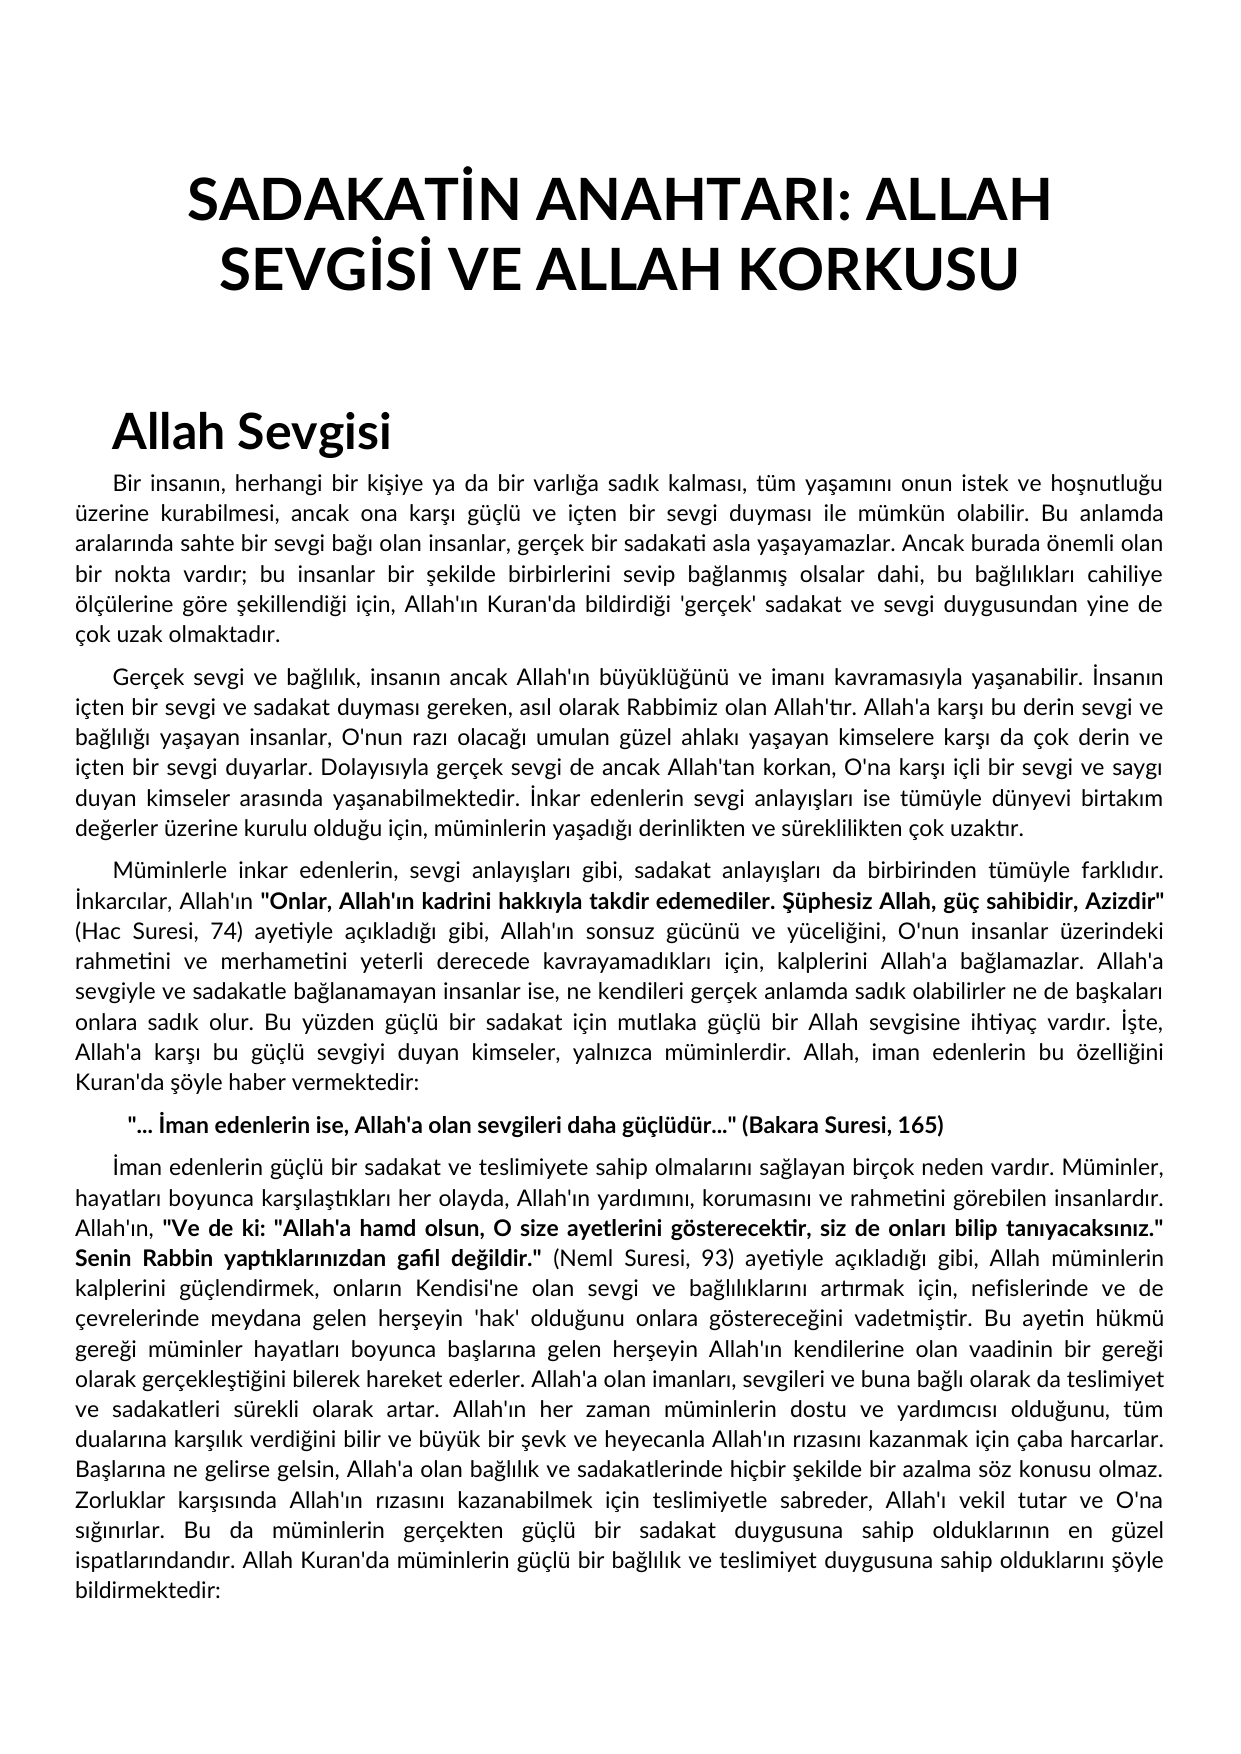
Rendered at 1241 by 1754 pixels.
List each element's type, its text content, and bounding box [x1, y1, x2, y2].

text "... İman edenlerin ise, Allah'a olan sevgileri daha güçlüdür..." (Bakara Suresi, 165) [127, 1110, 1143, 1138]
text Müminlerle inkar edenlerin, sevgi anlayışları gibi, sadakat anlayışları da birbirinden tümüyle farklıdır. İnkarcılar, Allah'ın "Onlar, Allah'ın kadrini hakkıyla takdir edemediler. Şüphesiz Allah, güç sahibidir, Azizdir" (Hac Suresi, 74) ayetiyle açıkladığı gibi, Allah'ın sonsuz gücünü ve yüceliğini, O'nun insanlar üzerindeki rahmetini ve merhametini yeterli derecede kavrayamadıkları için, kalplerini Allah'a bağlamazlar. Allah'a sevgiyle ve sadakatle bağlanamayan insanlar ise, ne kendileri gerçek anlamda sadık olabilirler ne de başkaları onlara sadık olur. Bu yüzden güçlü bir sadakat için mutlaka güçlü bir Allah sevgisine ihtiyaç vardır. İşte, Allah'a karşı bu güçlü sevgiyi duyan kimseler, yalnızca müminlerdir. Allah, iman edenlerin bu özelliğini Kuran'da şöyle haber vermektedir: [75, 856, 1165, 1095]
subtitle Allah Sevgisi [112, 400, 1165, 460]
subtitle SADAKATİN ANAHTARI: ALLAH SEVGİSİ VE ALLAH KORKUSU [75, 162, 1165, 302]
text Bir insanın, herhangi bir kişiye ya da bir varlığa sadık kalması, tüm yaşamını onun istek ve hoşnutluğu üzerine kurabilmesi, ancak ona karşı güçlü ve içten bir sevgi duyması ile mümkün olabilir. Bu anlamda aralarında sahte bir sevgi bağı olan insanlar, gerçek bir sadakati asla yaşayamazlar. Ancak burada önemli olan bir nokta vardır; bu insanlar bir şekilde birbirlerini sevip bağlanmış olsalar dahi, bu bağlılıkları cahiliye ölçülerine göre şekillendiği için, Allah'ın Kuran'da bildirdiği 'gerçek' sadakat ve sevgi duygusundan yine de çok uzak olmaktadır. [75, 469, 1165, 647]
text İman edenlerin güçlü bir sadakat ve teslimiyete sahip olmalarını sağlayan birçok neden vardır. Müminler, hayatları boyunca karşılaştıkları her olayda, Allah'ın yardımını, korumasını ve rahmetini görebilen insanlardır. Allah'ın, "Ve de ki: "Allah'a hamd olsun, O size ayetlerini gösterecektir, siz de onları bilip tanıyacaksınız." Senin Rabbin yaptıklarınızdan gafil değildir." (Neml Suresi, 93) ayetiyle açıkladığı gibi, Allah müminlerin kalplerini güçlendirmek, onların Kendisi'ne olan sevgi ve bağlılıklarını artırmak için, nefislerinde ve de çevrelerinde meydana gelen herşeyin 'hak' olduğunu onlara göstereceğini vadetmiştir. Bu ayetin hükmü gereği müminler hayatları boyunca başlarına gelen herşeyin Allah'ın kendilerine olan vaadinin bir gereği olarak gerçekleştiğini bilerek hareket ederler. Allah'a olan imanları, sevgileri ve buna bağlı olarak da teslimiyet ve sadakatleri sürekli olarak artar. Allah'ın her zaman müminlerin dostu ve yardımcısı olduğunu, tüm dualarına karşılık verdiğini bilir ve büyük bir şevk ve heyecanla Allah'ın rızasını kazanmak için çaba harcarlar. Başlarına ne gelirse gelsin, Allah'a olan bağlılık ve sadakatlerinde hiçbir şekilde bir azalma söz konusu olmaz. Zorluklar karşısında Allah'ın rızasını kazanabilmek için teslimiyetle sabreder, Allah'ı vekil tutar ve O'na sığınırlar. Bu da müminlerin gerçekten güçlü bir sadakat duygusuna sahip olduklarının en güzel ispatlarındandır. Allah Kuran'da müminlerin güçlü bir bağlılık ve teslimiyet duygusuna sahip olduklarını şöyle bildirmektedir: [75, 1153, 1165, 1603]
text Gerçek sevgi ve bağlılık, insanın ancak Allah'ın büyüklüğünü ve imanı kavramasıyla yaşanabilir. İnsanın içten bir sevgi ve sadakat duyması gereken, asıl olarak Rabbimiz olan Allah'tır. Allah'a karşı bu derin sevgi ve bağlılığı yaşayan insanlar, O'nun razı olacağı umulan güzel ahlakı yaşayan kimselere karşı da çok derin ve içten bir sevgi duyarlar. Dolayısıyla gerçek sevgi de ancak Allah'tan korkan, O'na karşı içli bir sevgi ve saygı duyan kimseler arasında yaşanabilmektedir. İnkar edenlerin sevgi anlayışları ise tümüyle dünyevi birtakım değerler üzerine kurulu olduğu için, müminlerin yaşadığı derinlikten ve süreklilikten çok uzaktır. [75, 662, 1165, 841]
